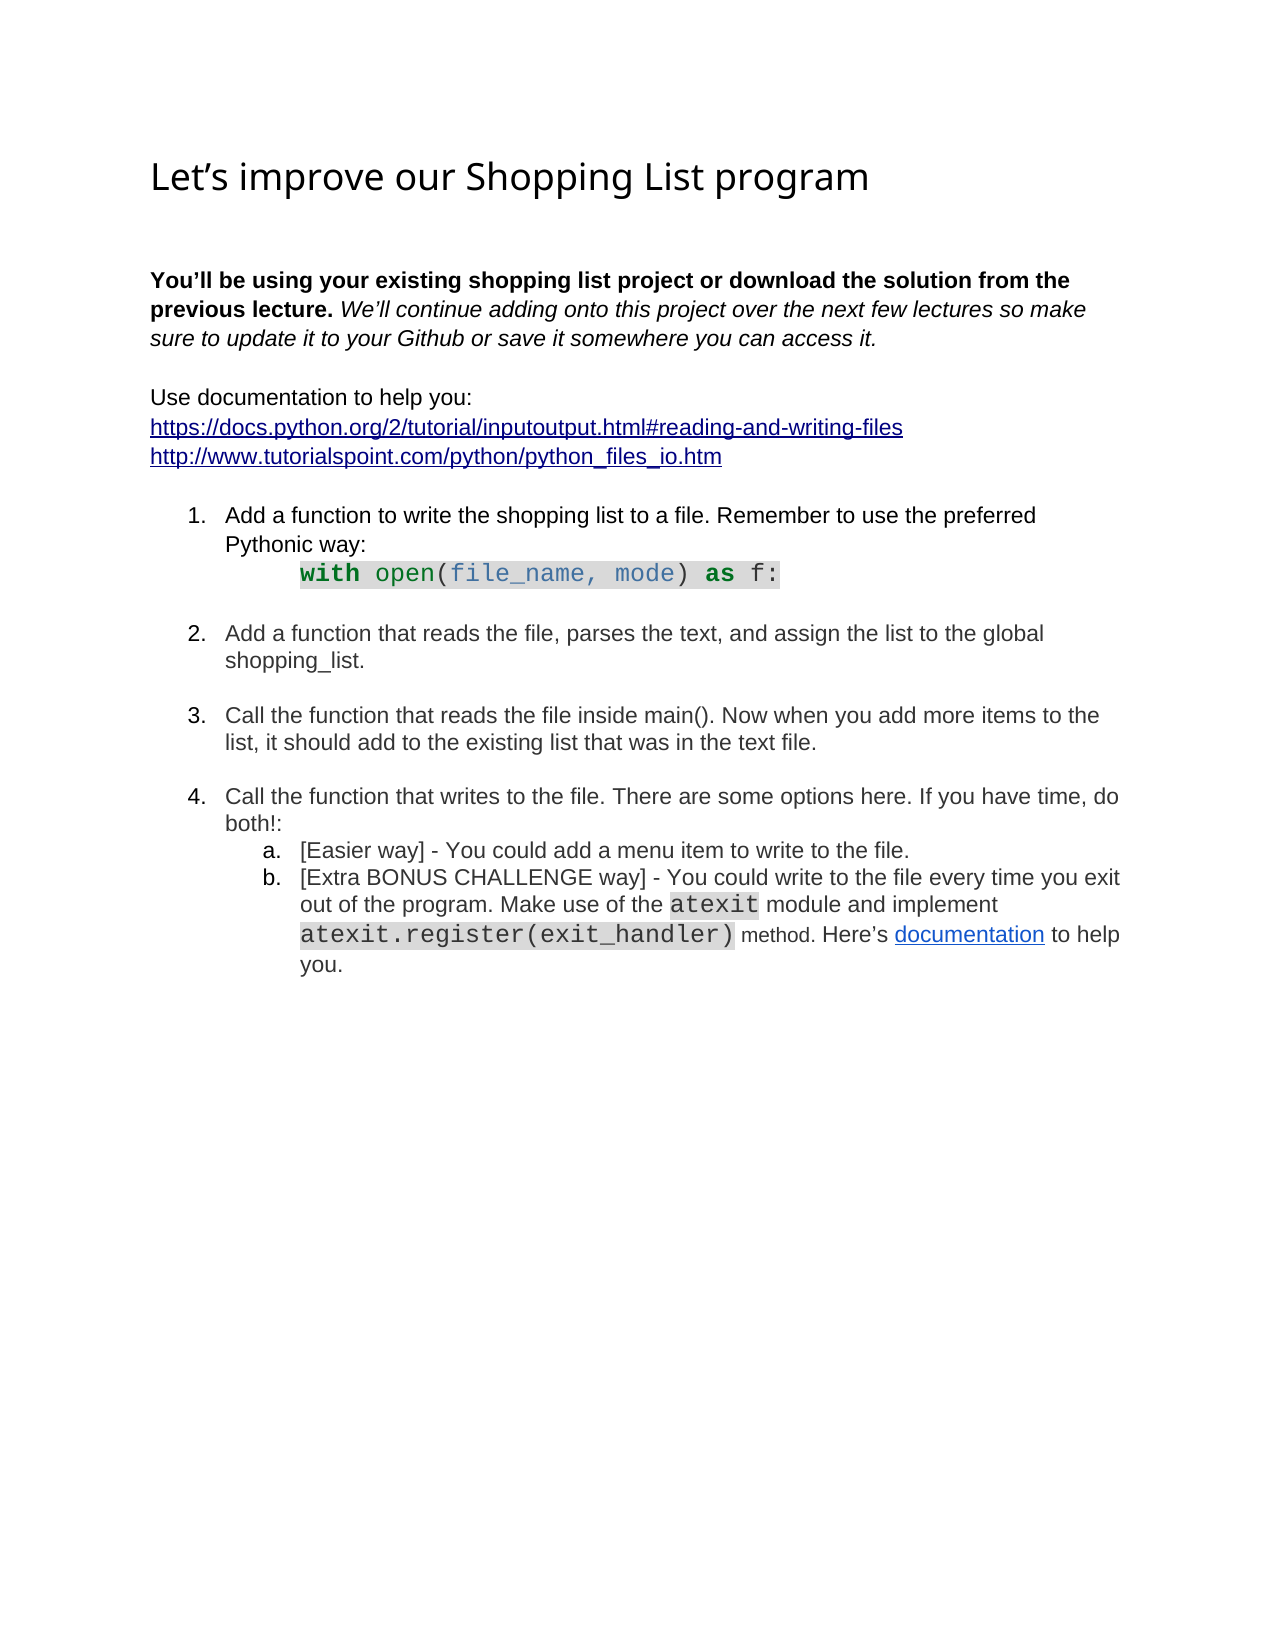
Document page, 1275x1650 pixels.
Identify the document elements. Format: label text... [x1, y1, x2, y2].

text https://docs.python.org/2/tutorial/inputoutput.html#reading-and-writing-files [150, 414, 1125, 440]
list Call the function that writes to the file. There are some options here. If you have time, do both!: [187, 783, 1125, 836]
text Let’s improve our Shopping List program [150, 150, 1125, 201]
list [Extra BONUS CHALLENGE way] - You could write to the file every time you exit out of the program. Make use of the atexit module and implement atexit.register(exit_handler) method. Here’s documentation to help you. [262, 865, 1125, 977]
text with open(file_name, mode) as f: [225, 561, 1125, 589]
text You’ll be using your existing shopping list project or download the solution from the previous lecture. We’ll continue adding onto this project over the next few lectures so make sure to update it to your Github or save it somewhere you can access it. [150, 267, 1125, 352]
list Add a function to write the shopping list to a file. Remember to use the preferred Pythonic way: [187, 502, 1125, 557]
list Call the function that reads the file inside main(). Now when you add more items to the list, it should add to the existing list that was in the text file. [187, 702, 1125, 755]
text Use documentation to help you: [150, 385, 1125, 410]
text http://www.tutorialspoint.com/python/python_files_io.htm [150, 443, 1125, 469]
list Add a function that reads the file, parses the text, and assign the list to the global shopping_list. [187, 621, 1125, 674]
list [Easier way] - You could add a menu item to write to the file. [262, 838, 1125, 863]
